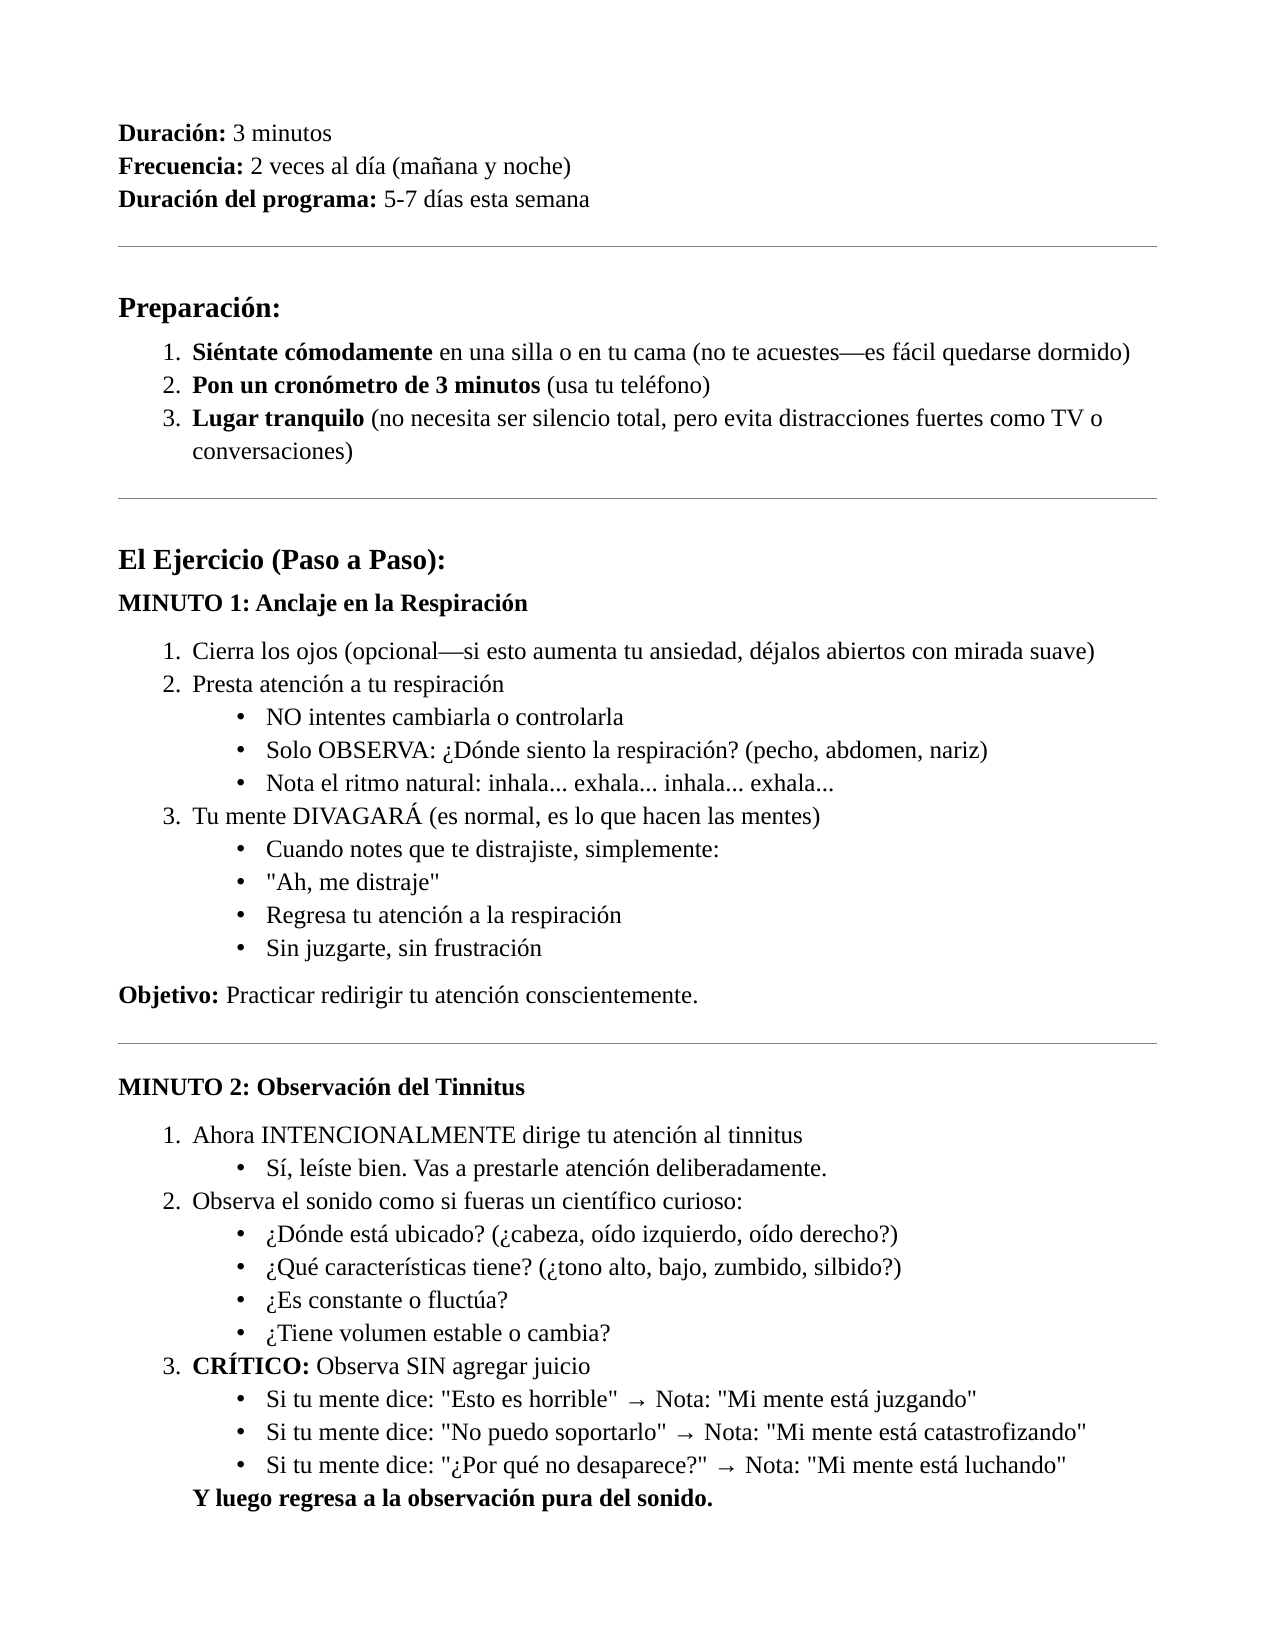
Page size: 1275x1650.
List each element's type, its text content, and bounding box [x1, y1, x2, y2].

list Si tu mente dice: "No puedo soportarlo" → Nota: "Mi mente está catastrofizando" [236, 1417, 1157, 1446]
list Regresa tu atención a la respiración [236, 900, 1157, 929]
list Solo OBSERVA: ¿Dónde siento la respiración? (pecho, abdomen, nariz) [236, 735, 1157, 764]
text MINUTO 2: Observación del Tinnitus [118, 1072, 1157, 1101]
list ¿Tiene volumen estable o cambia? [236, 1318, 1157, 1347]
list Presta atención a tu respiración [162, 669, 1157, 698]
list Y luego regresa a la observación pura del sonido. [162, 1483, 1157, 1512]
list Si tu mente dice: "Esto es horrible" → Nota: "Mi mente está juzgando" [236, 1384, 1157, 1413]
list Lugar tranquilo (no necesita ser silencio total, pero evita distracciones fuertes como TV o conversaciones) [162, 403, 1157, 464]
list ¿Es constante o fluctúa? [236, 1285, 1157, 1314]
list Tu mente DIVAGARÁ (es normal, es lo que hacen las mentes) [162, 801, 1157, 830]
list Cierra los ojos (opcional—si esto aumenta tu ansiedad, déjalos abiertos con mirada suave) [162, 636, 1157, 664]
list NO intentes cambiarla o controlarla [236, 702, 1157, 731]
subtitle Preparación: [118, 291, 1157, 324]
list Sí, leíste bien. Vas a prestarle atención deliberadamente. [236, 1153, 1157, 1182]
list Pon un cronómetro de 3 minutos (usa tu teléfono) [162, 370, 1157, 398]
list Cuando notes que te distrajiste, simplemente: [236, 834, 1157, 863]
list Siéntate cómodamente en una silla o en tu cama (no te acuestes—es fácil quedarse dormido) [162, 337, 1157, 365]
list Nota el ritmo natural: inhala... exhala... inhala... exhala... [236, 768, 1157, 797]
list CRÍTICO: Observa SIN agregar juicio [162, 1351, 1157, 1380]
list ¿Dónde está ubicado? (¿cabeza, oído izquierdo, oído derecho?) [236, 1219, 1157, 1248]
subtitle El Ejercicio (Paso a Paso): [118, 542, 1157, 576]
list ¿Qué características tiene? (¿tono alto, bajo, zumbido, silbido?) [236, 1252, 1157, 1281]
list Observa el sonido como si fueras un científico curioso: [162, 1186, 1157, 1215]
list Sin juzgarte, sin frustración [236, 933, 1157, 962]
list "Ah, me distraje" [236, 867, 1157, 896]
text MINUTO 1: Anclaje en la Respiración [118, 588, 1157, 617]
text Duración: 3 minutos Frecuencia: 2 veces al día (mañana y noche) Duración del programa: 5-7 días esta semana [118, 118, 1157, 213]
list Si tu mente dice: "¿Por qué no desaparece?" → Nota: "Mi mente está luchando" [236, 1450, 1157, 1479]
list Ahora INTENCIONALMENTE dirige tu atención al tinnitus [162, 1120, 1157, 1149]
text Objetivo: Practicar redirigir tu atención conscientemente. [118, 981, 1157, 1009]
